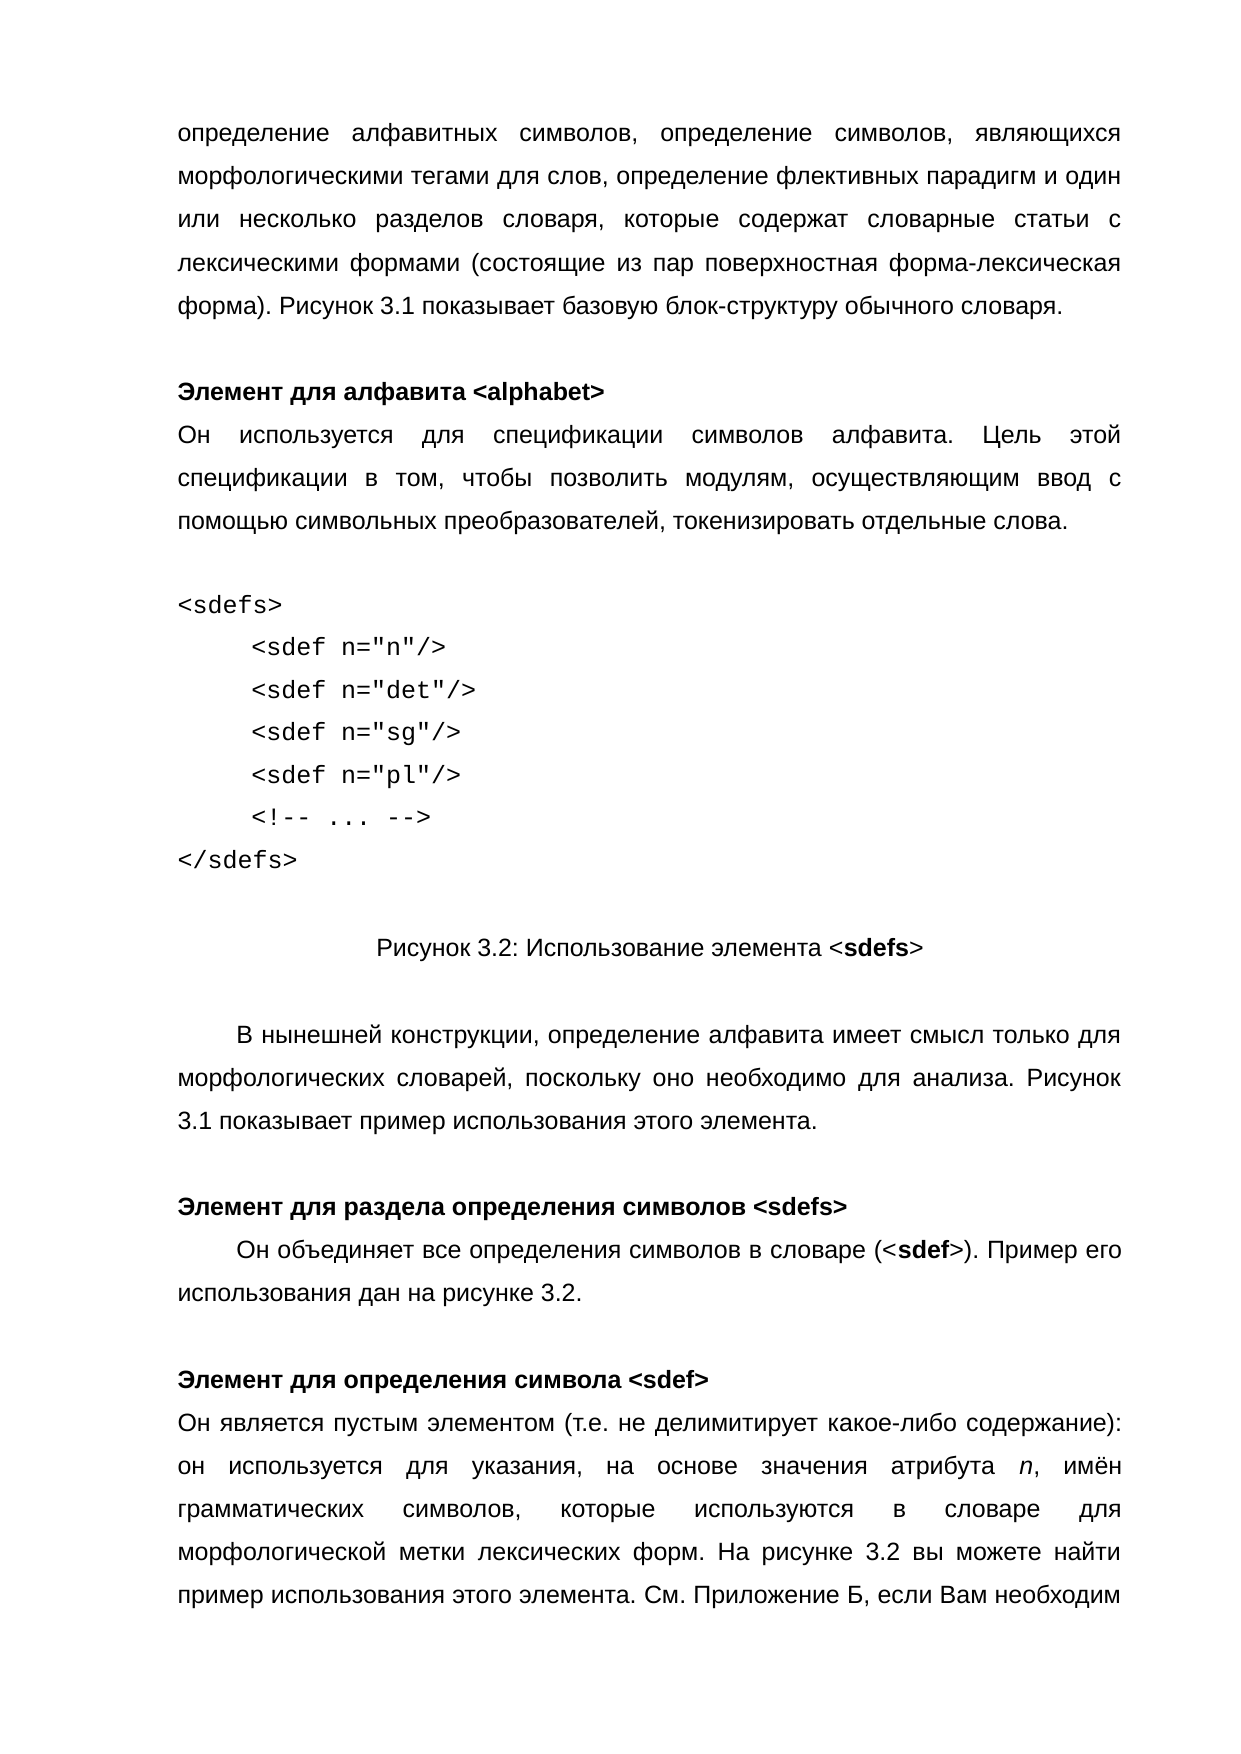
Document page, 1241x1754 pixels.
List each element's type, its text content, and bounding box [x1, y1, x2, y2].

text определение алфавитных символов, определение символов, являющихся морфологическими тегами для слов, определение флективных парадигм и один или несколько разделов словаря, которые содержат словарные статьи с лексическими формами (состоящие из пар поверхностная форма-лексическая форма). Рисунок 3.1 показывает базовую блок-структуру обычного словаря. [177, 118, 1122, 319]
text Элемент для алфавита <alphabet> [177, 377, 1122, 406]
text <sdefs> <sdef n="n"/> [177, 592, 1122, 663]
text <sdef n="det"/> <sdef n="sg"/> <sdef n="pl"/> <!-- ... --> </sdefs> [177, 677, 1122, 919]
text Он объединяет все определения символов в словаре (<sdef>). Пример его использования дан на рисунке 3.2. [177, 1235, 1122, 1307]
text Элемент для раздела определения символов <sdefs> [177, 1192, 1122, 1221]
text Рисунок 3.2: Использование элемента <sdefs> [177, 933, 1122, 962]
text В нынешней конструкции, определение алфавита имеет смысл только для морфологических словарей, поскольку оно необходимо для анализа. Рисунок 3.1 показывает пример использования этого элемента. [177, 1019, 1122, 1134]
text Элемент для определения символа <sdef> [177, 1364, 1122, 1393]
text Он используется для спецификации символов алфавита. Цель этой спецификации в том, чтобы позволить модулям, осуществляющим ввод с помощью символьных преобразователей, токенизировать отдельные слова. [177, 420, 1122, 535]
text Он является пустым элементом (т.е. не делимитирует какое-либо содержание): он используется для указания, на основе значения атрибута n, имён грамматических символов, которые используются в словаре для морфологической метки лексических форм. На рисунке 3.2 вы можете найти пример использования этого элемента. См. Приложение Б, если Вам необходим [177, 1408, 1122, 1609]
